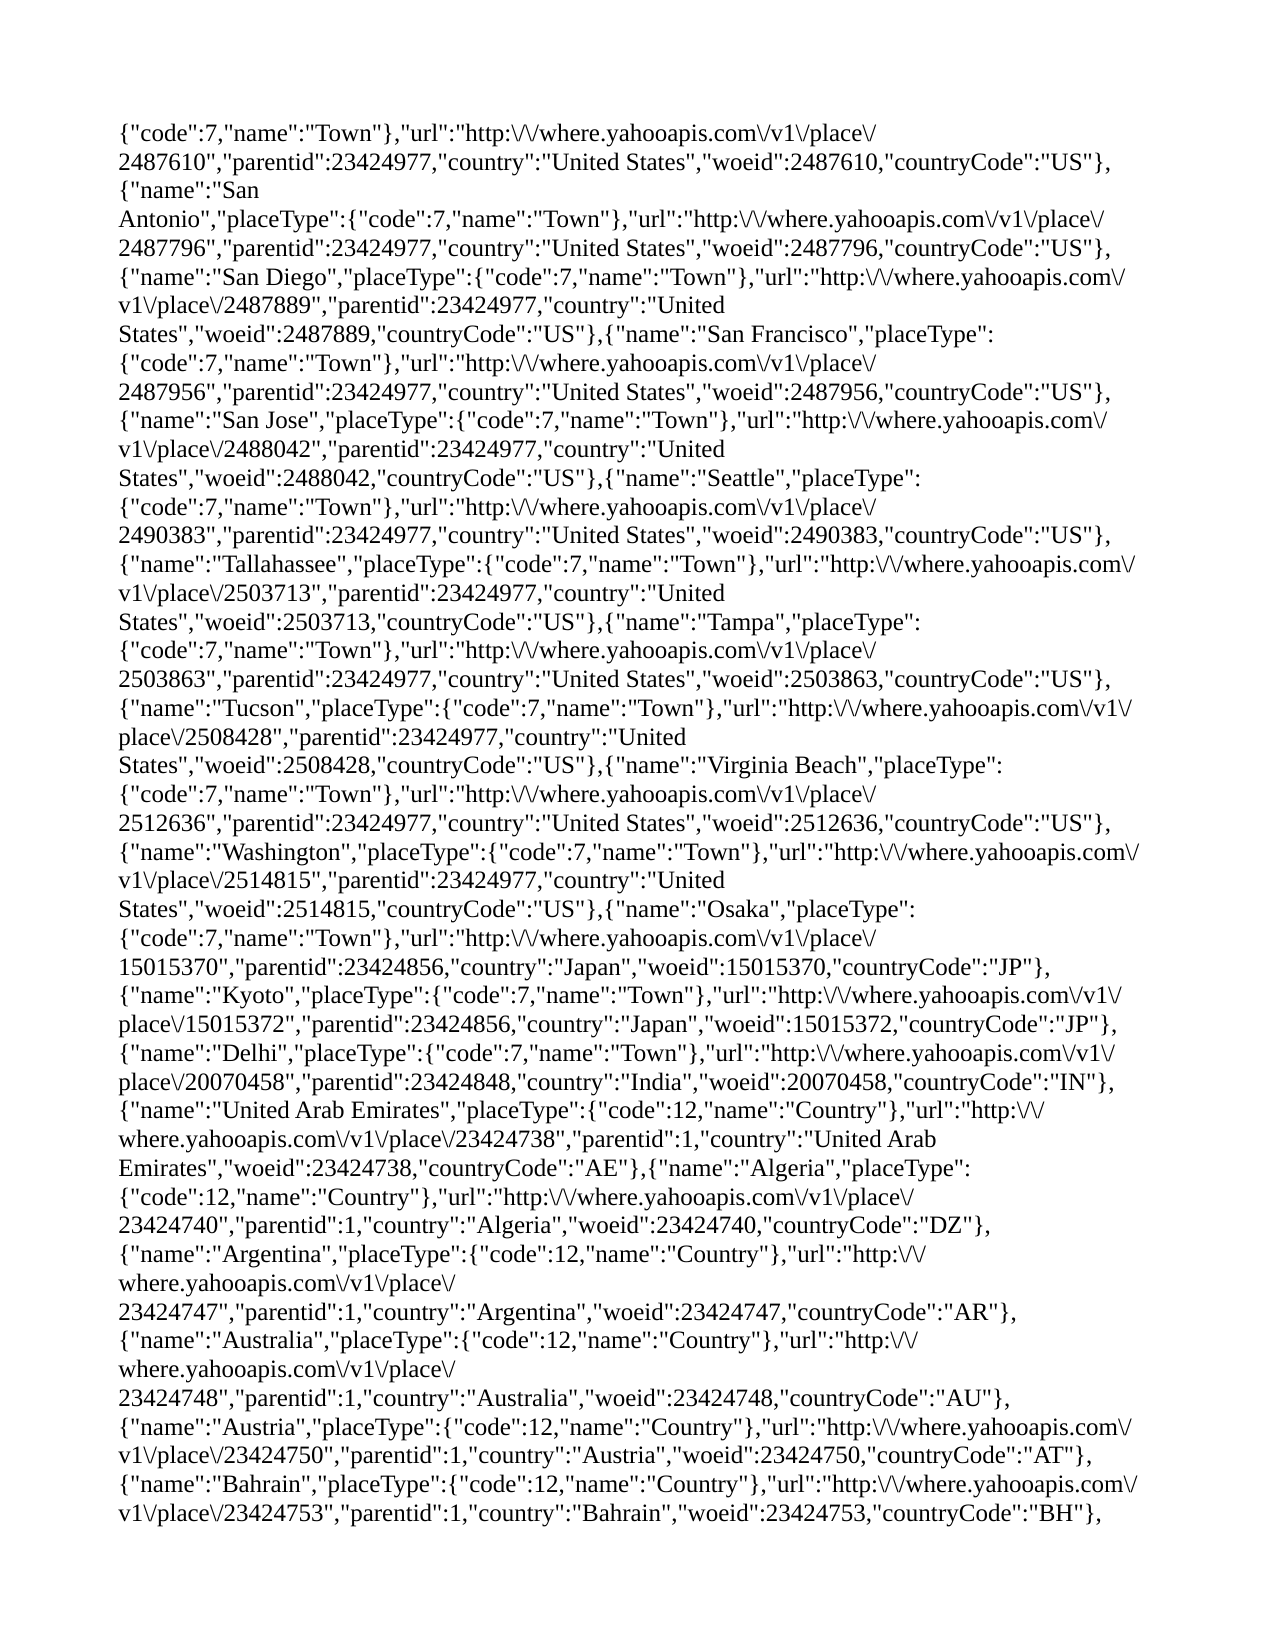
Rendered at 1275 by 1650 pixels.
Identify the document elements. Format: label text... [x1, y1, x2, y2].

text {"code":7,"name":"Town"},"url":"http:\/\/where.yahooapis.com\/v1\/place\/2487610","parentid":23424977,"country":"United States","woeid":2487610,"countryCode":"US"},{"name":"San Antonio","placeType":{"code":7,"name":"Town"},"url":"http:\/\/where.yahooapis.com\/v1\/place\/2487796","parentid":23424977,"country":"United States","woeid":2487796,"countryCode":"US"},{"name":"San Diego","placeType":{"code":7,"name":"Town"},"url":"http:\/\/where.yahooapis.com\/v1\/place\/2487889","parentid":23424977,"country":"United States","woeid":2487889,"countryCode":"US"},{"name":"San Francisco","placeType":{"code":7,"name":"Town"},"url":"http:\/\/where.yahooapis.com\/v1\/place\/2487956","parentid":23424977,"country":"United States","woeid":2487956,"countryCode":"US"},{"name":"San Jose","placeType":{"code":7,"name":"Town"},"url":"http:\/\/where.yahooapis.com\/v1\/place\/2488042","parentid":23424977,"country":"United States","woeid":2488042,"countryCode":"US"},{"name":"Seattle","placeType":{"code":7,"name":"Town"},"url":"http:\/\/where.yahooapis.com\/v1\/place\/2490383","parentid":23424977,"country":"United States","woeid":2490383,"countryCode":"US"},{"name":"Tallahassee","placeType":{"code":7,"name":"Town"},"url":"http:\/\/where.yahooapis.com\/v1\/place\/2503713","parentid":23424977,"country":"United States","woeid":2503713,"countryCode":"US"},{"name":"Tampa","placeType":{"code":7,"name":"Town"},"url":"http:\/\/where.yahooapis.com\/v1\/place\/2503863","parentid":23424977,"country":"United States","woeid":2503863,"countryCode":"US"},{"name":"Tucson","placeType":{"code":7,"name":"Town"},"url":"http:\/\/where.yahooapis.com\/v1\/place\/2508428","parentid":23424977,"country":"United States","woeid":2508428,"countryCode":"US"},{"name":"Virginia Beach","placeType":{"code":7,"name":"Town"},"url":"http:\/\/where.yahooapis.com\/v1\/place\/2512636","parentid":23424977,"country":"United States","woeid":2512636,"countryCode":"US"},{"name":"Washington","placeType":{"code":7,"name":"Town"},"url":"http:\/\/where.yahooapis.com\/v1\/place\/2514815","parentid":23424977,"country":"United States","woeid":2514815,"countryCode":"US"},{"name":"Osaka","placeType":{"code":7,"name":"Town"},"url":"http:\/\/where.yahooapis.com\/v1\/place\/15015370","parentid":23424856,"country":"Japan","woeid":15015370,"countryCode":"JP"},{"name":"Kyoto","placeType":{"code":7,"name":"Town"},"url":"http:\/\/where.yahooapis.com\/v1\/place\/15015372","parentid":23424856,"country":"Japan","woeid":15015372,"countryCode":"JP"},{"name":"Delhi","placeType":{"code":7,"name":"Town"},"url":"http:\/\/where.yahooapis.com\/v1\/place\/20070458","parentid":23424848,"country":"India","woeid":20070458,"countryCode":"IN"},{"name":"United Arab Emirates","placeType":{"code":12,"name":"Country"},"url":"http:\/\/where.yahooapis.com\/v1\/place\/23424738","parentid":1,"country":"United Arab Emirates","woeid":23424738,"countryCode":"AE"},{"name":"Algeria","placeType":{"code":12,"name":"Country"},"url":"http:\/\/where.yahooapis.com\/v1\/place\/23424740","parentid":1,"country":"Algeria","woeid":23424740,"countryCode":"DZ"},{"name":"Argentina","placeType":{"code":12,"name":"Country"},"url":"http:\/\/where.yahooapis.com\/v1\/place\/23424747","parentid":1,"country":"Argentina","woeid":23424747,"countryCode":"AR"},{"name":"Australia","placeType":{"code":12,"name":"Country"},"url":"http:\/\/where.yahooapis.com\/v1\/place\/23424748","parentid":1,"country":"Australia","woeid":23424748,"countryCode":"AU"},{"name":"Austria","placeType":{"code":12,"name":"Country"},"url":"http:\/\/where.yahooapis.com\/v1\/place\/23424750","parentid":1,"country":"Austria","woeid":23424750,"countryCode":"AT"},{"name":"Bahrain","placeType":{"code":12,"name":"Country"},"url":"http:\/\/where.yahooapis.com\/v1\/place\/23424753","parentid":1,"country":"Bahrain","woeid":23424753,"countryCode":"BH"}, [118, 118, 1157, 1527]
